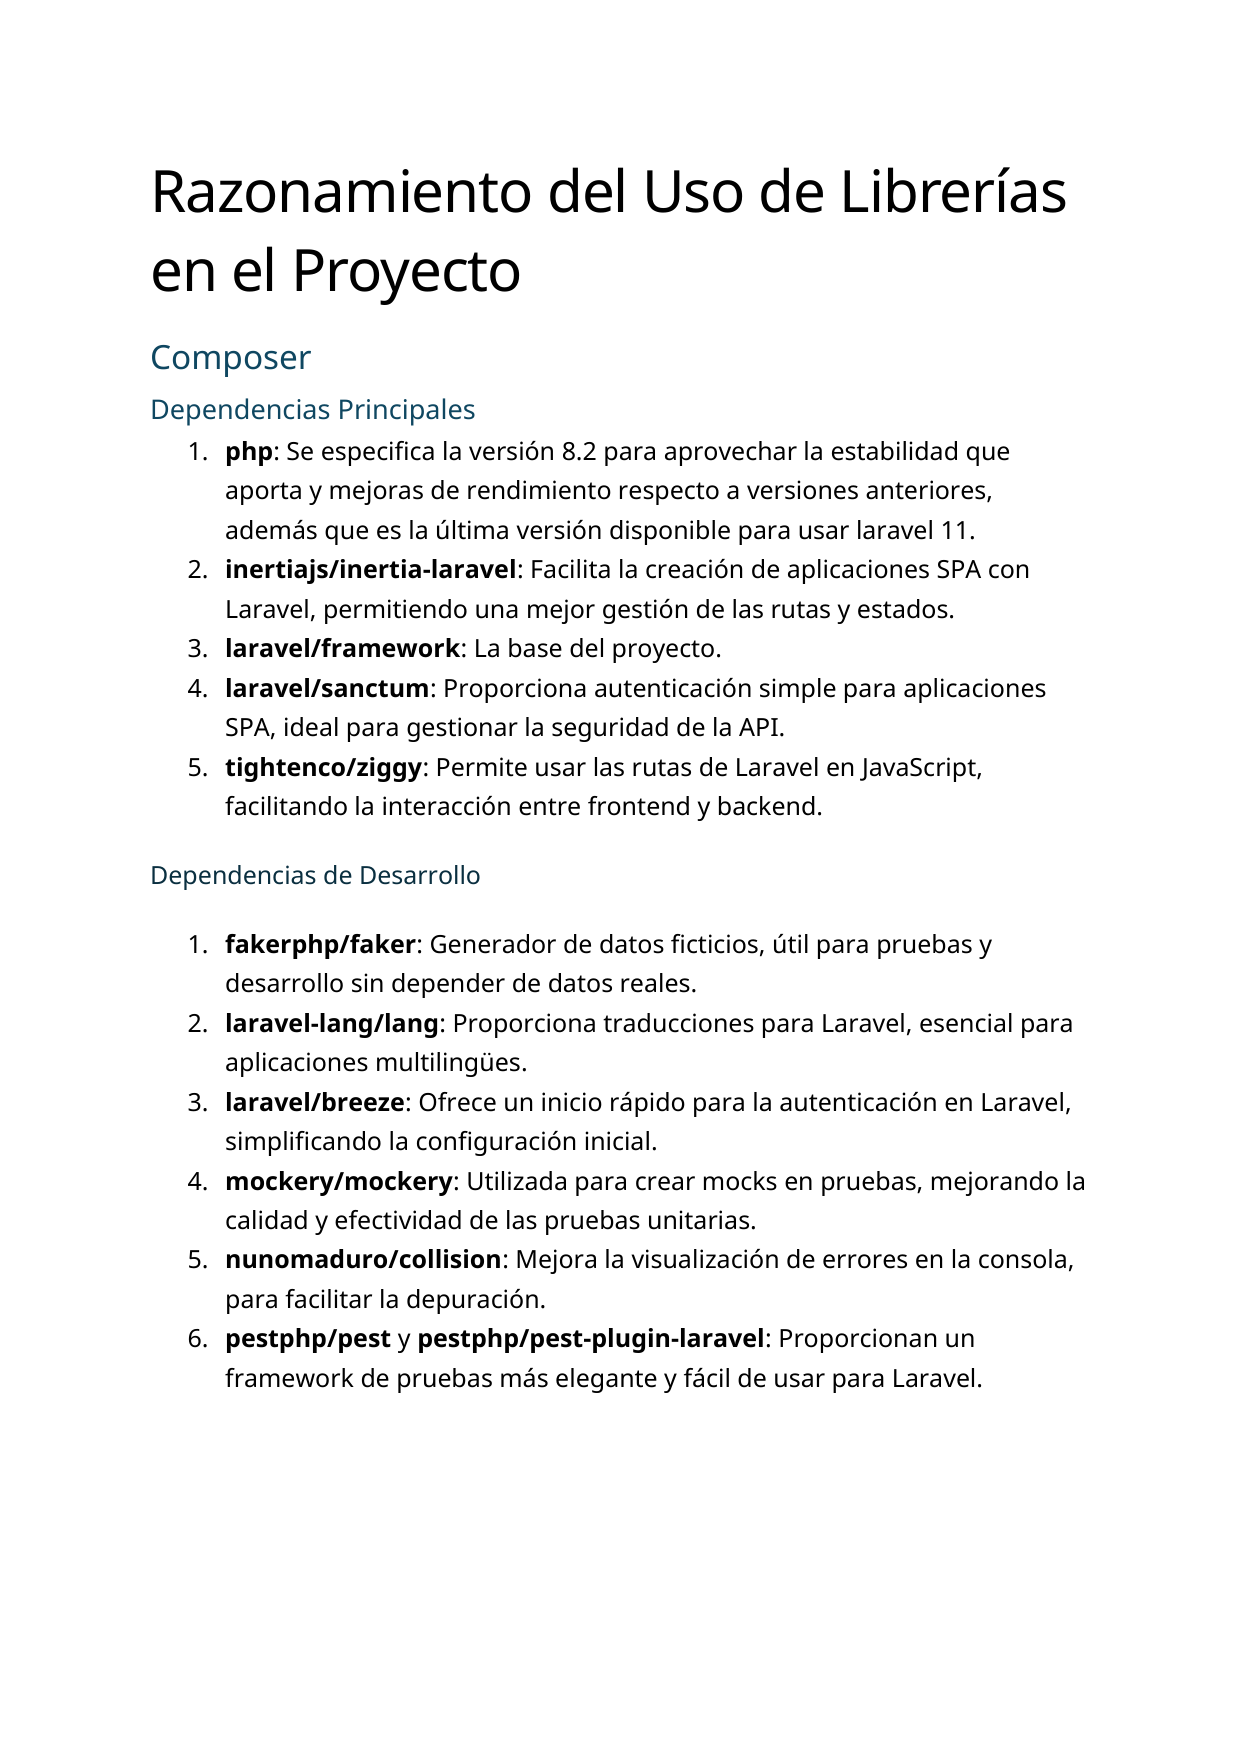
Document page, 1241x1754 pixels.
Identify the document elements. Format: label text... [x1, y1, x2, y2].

subtitle Dependencias Principales [150, 391, 1090, 428]
text Razonamiento del Uso de Librerías en el Proyecto [150, 150, 1090, 309]
list tightenco/ziggy: Permite usar las rutas de Laravel en JavaScript, facilitando la interacción entre frontend y backend. [187, 749, 1090, 823]
list pestphp/pest y pestphp/pest-plugin-laravel: Proporcionan un framework de pruebas más elegante y fácil de usar para Laravel. [187, 1321, 1090, 1394]
list inertiajs/inertia-laravel: Facilita la creación de aplicaciones SPA con Laravel, permitiendo una mejor gestión de las rutas y estados. [187, 552, 1090, 625]
list fakerphp/faker: Generador de datos ficticios, útil para pruebas y desarrollo sin depender de datos reales. [187, 926, 1090, 1000]
list laravel/sanctum: Proporciona autenticación simple para aplicaciones SPA, ideal para gestionar la seguridad de la API. [187, 670, 1090, 744]
list mockery/mockery: Utilizada para crear mocks en pruebas, mejorando la calidad y efectividad de las pruebas unitarias. [187, 1163, 1090, 1237]
list php: Se especifica la versión 8.2 para aprovechar la estabilidad que aporta y mejoras de rendimiento respecto a versiones anteriores, además que es la última versión disponible para usar laravel 11. [187, 433, 1090, 546]
list nunomaduro/collision: Mejora la visualización de errores en la consola, para facilitar la depuración. [187, 1242, 1090, 1316]
list laravel/breeze: Ofrece un inicio rápido para la autenticación en Laravel, simplificando la configuración inicial. [187, 1084, 1090, 1158]
subtitle Dependencias de Desarrollo [150, 857, 1090, 892]
list laravel-lang/lang: Proporciona traducciones para Laravel, esencial para aplicaciones multilingües. [187, 1005, 1090, 1079]
subtitle Composer [150, 334, 1090, 379]
list laravel/framework: La base del proyecto. [187, 631, 1090, 665]
